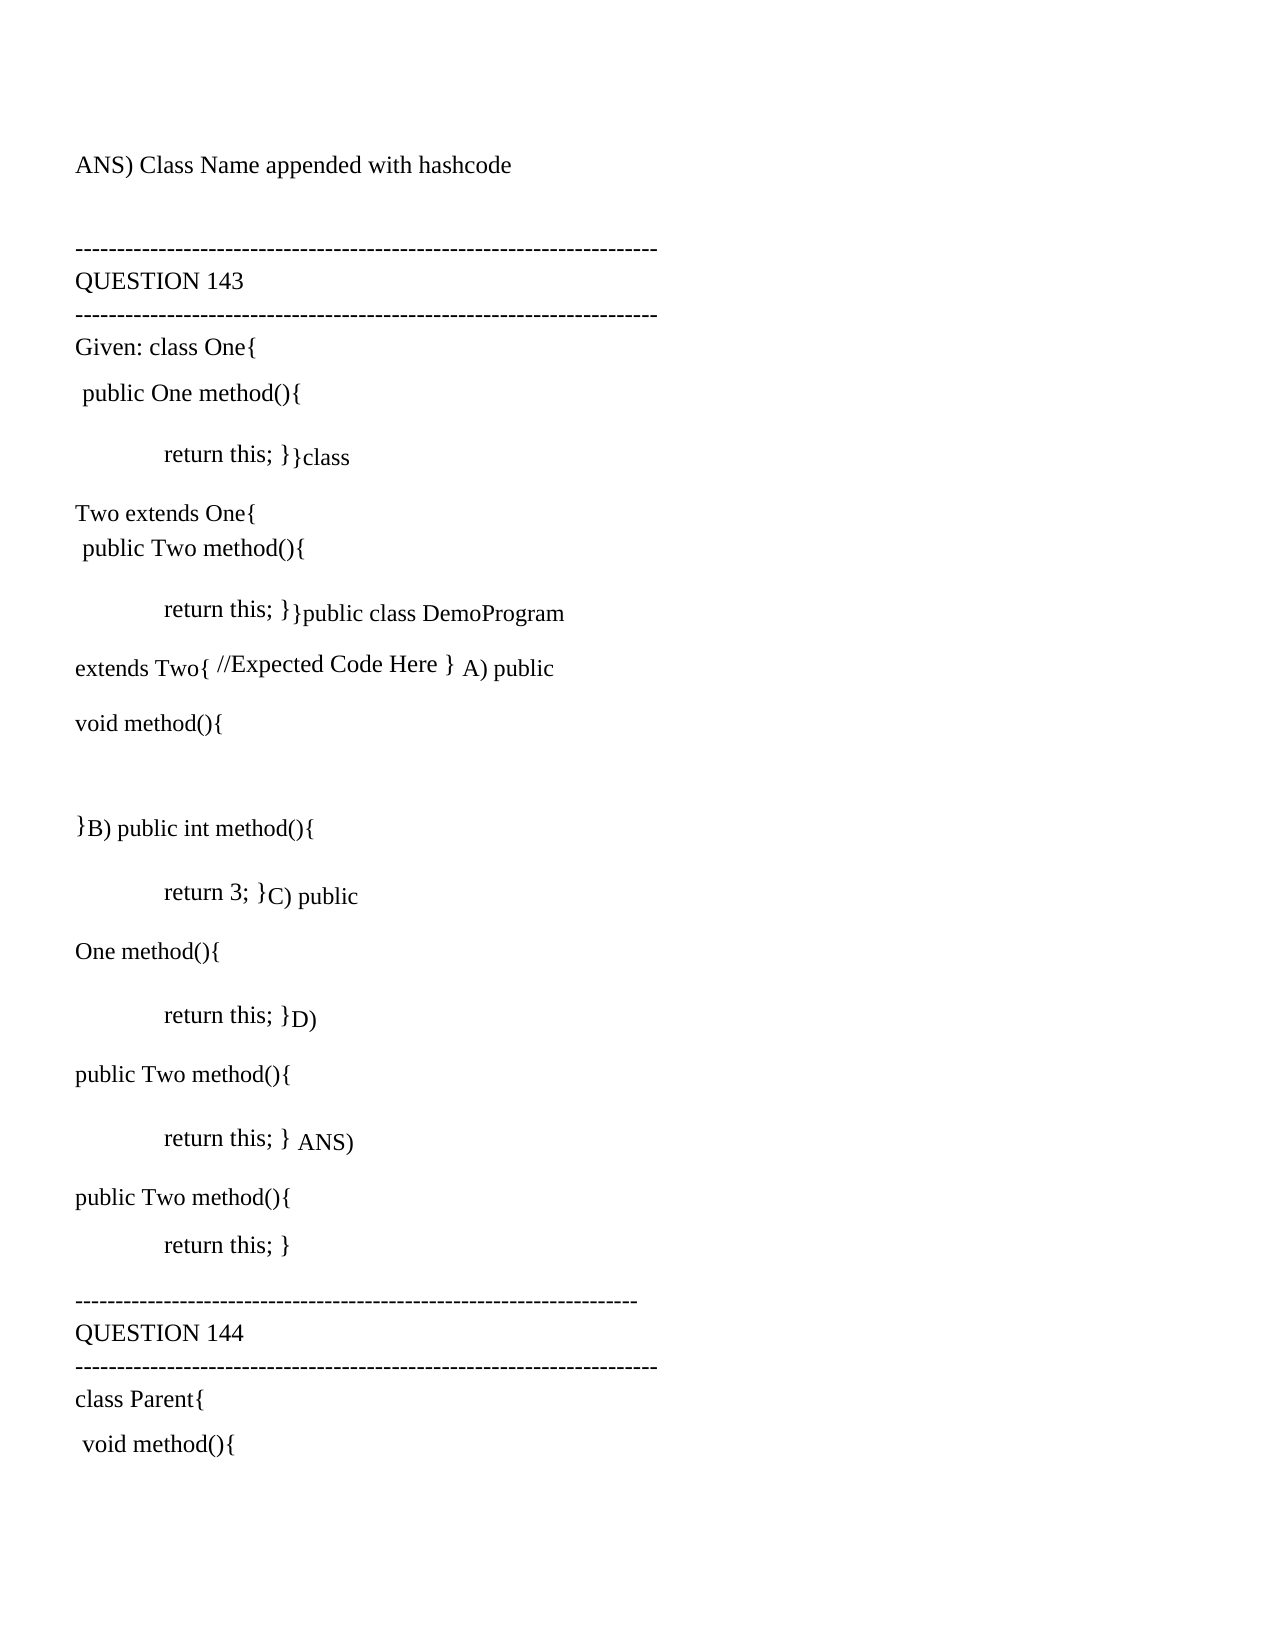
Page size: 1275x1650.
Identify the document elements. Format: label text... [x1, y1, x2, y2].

text public Two method(){ [82, 533, 352, 562]
text return 3; }C) public One method(){ [75, 862, 379, 965]
text ANS) Class Name appended with hashcode [75, 150, 598, 179]
text }B) public int method(){ [75, 794, 357, 842]
text return this; }D) public Two method(){ [75, 984, 379, 1087]
text void method(){ [82, 1429, 279, 1458]
text return this; } ANS) public Two method(){ [75, 1107, 412, 1210]
text return this; } ---------------------------------------------------------------------- QUESTION 144 ---------------------------------------------------------------------- class Parent{ [75, 1230, 693, 1413]
text return this; }}class Two extends One{ [75, 423, 379, 526]
text return this; }}public class DemoProgram extends Two{ //Expected Code Here } A) public void method(){ [75, 579, 567, 737]
text ---------------------------------------------------------------------- QUESTION 143 ---------------------------------------------------------------------- Given: class One{ [75, 233, 693, 361]
text public One method(){ [82, 378, 359, 406]
